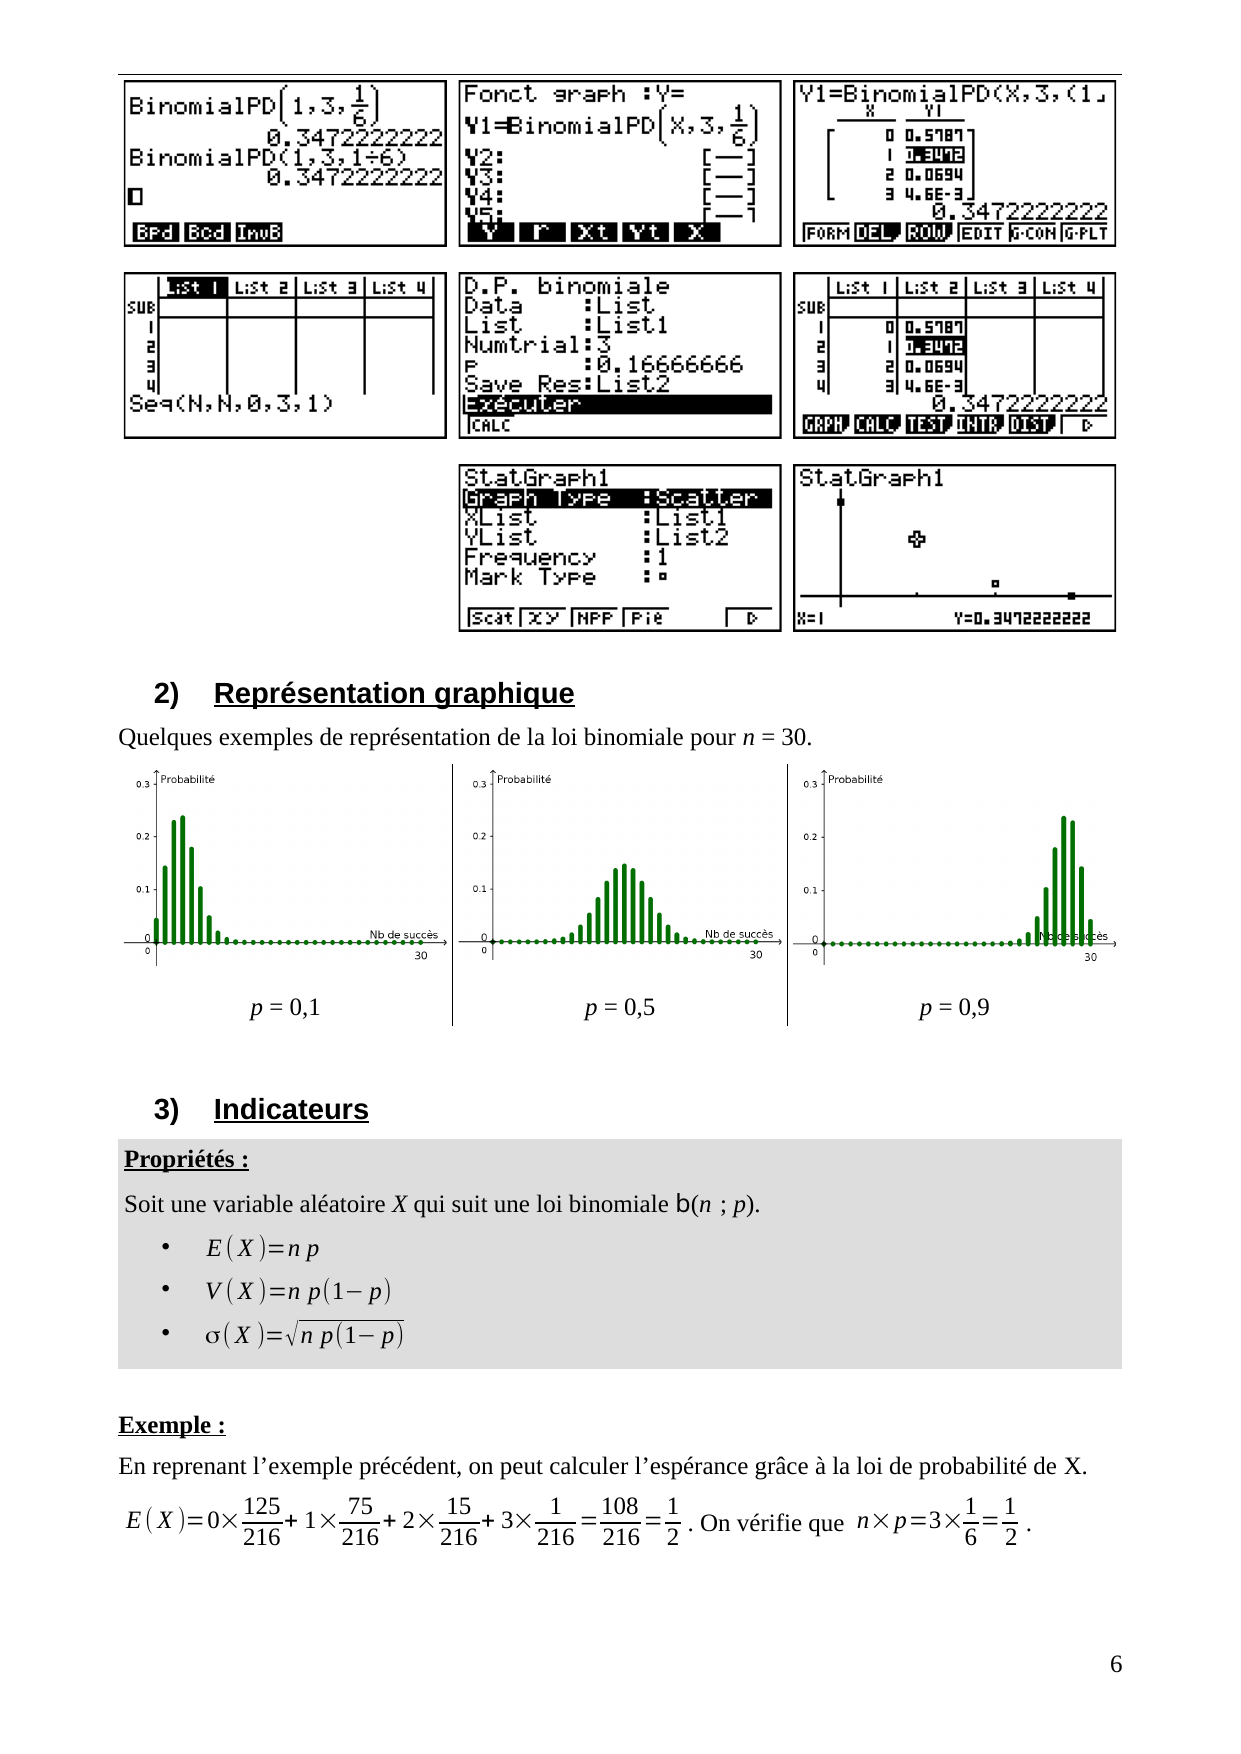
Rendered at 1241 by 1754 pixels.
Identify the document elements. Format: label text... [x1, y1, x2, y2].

table_header [788, 75, 1122, 267]
text Quelques exemples de représentation de la loi binomiale pour n = 30. [118, 722, 1122, 751]
picture [458, 769, 782, 960]
picture [793, 769, 1117, 965]
table_cell [453, 273, 787, 459]
table_cell [453, 267, 787, 272]
table_header [453, 75, 787, 267]
picture [793, 80, 1117, 247]
picture [793, 272, 1117, 439]
table_cell [118, 273, 453, 459]
table_header [118, 75, 453, 267]
table_header [788, 764, 1122, 986]
subtitle Indicateurs [153, 1092, 1122, 1126]
picture [793, 464, 1117, 632]
table_cell [118, 267, 453, 272]
table_header [118, 764, 452, 986]
table_cell [788, 273, 1122, 459]
picture [123, 272, 447, 439]
text . On vérifie que . [118, 1492, 1122, 1552]
table_cell [453, 459, 787, 651]
subtitle Représentation graphique [153, 676, 1122, 710]
picture [458, 80, 782, 247]
picture [458, 272, 782, 439]
table_cell [118, 459, 453, 651]
picture [458, 464, 782, 632]
text Exemple : [118, 1410, 1122, 1439]
table_cell [788, 459, 1122, 651]
table_cell [788, 267, 1122, 272]
table_cell p = 0,1 [118, 986, 452, 1026]
table_header [453, 764, 787, 986]
picture [123, 80, 447, 247]
table_header Propriétés : Soit une variable aléatoire X qui suit une loi binomiale b(n ; p). [118, 1139, 1122, 1369]
picture [123, 769, 447, 966]
table_cell p = 0,9 [788, 986, 1122, 1026]
table_cell p = 0,5 [453, 986, 787, 1026]
text En reprenant l’exemple précédent, on peut calculer l’espérance grâce à la loi de probabilité de X. [118, 1451, 1122, 1480]
